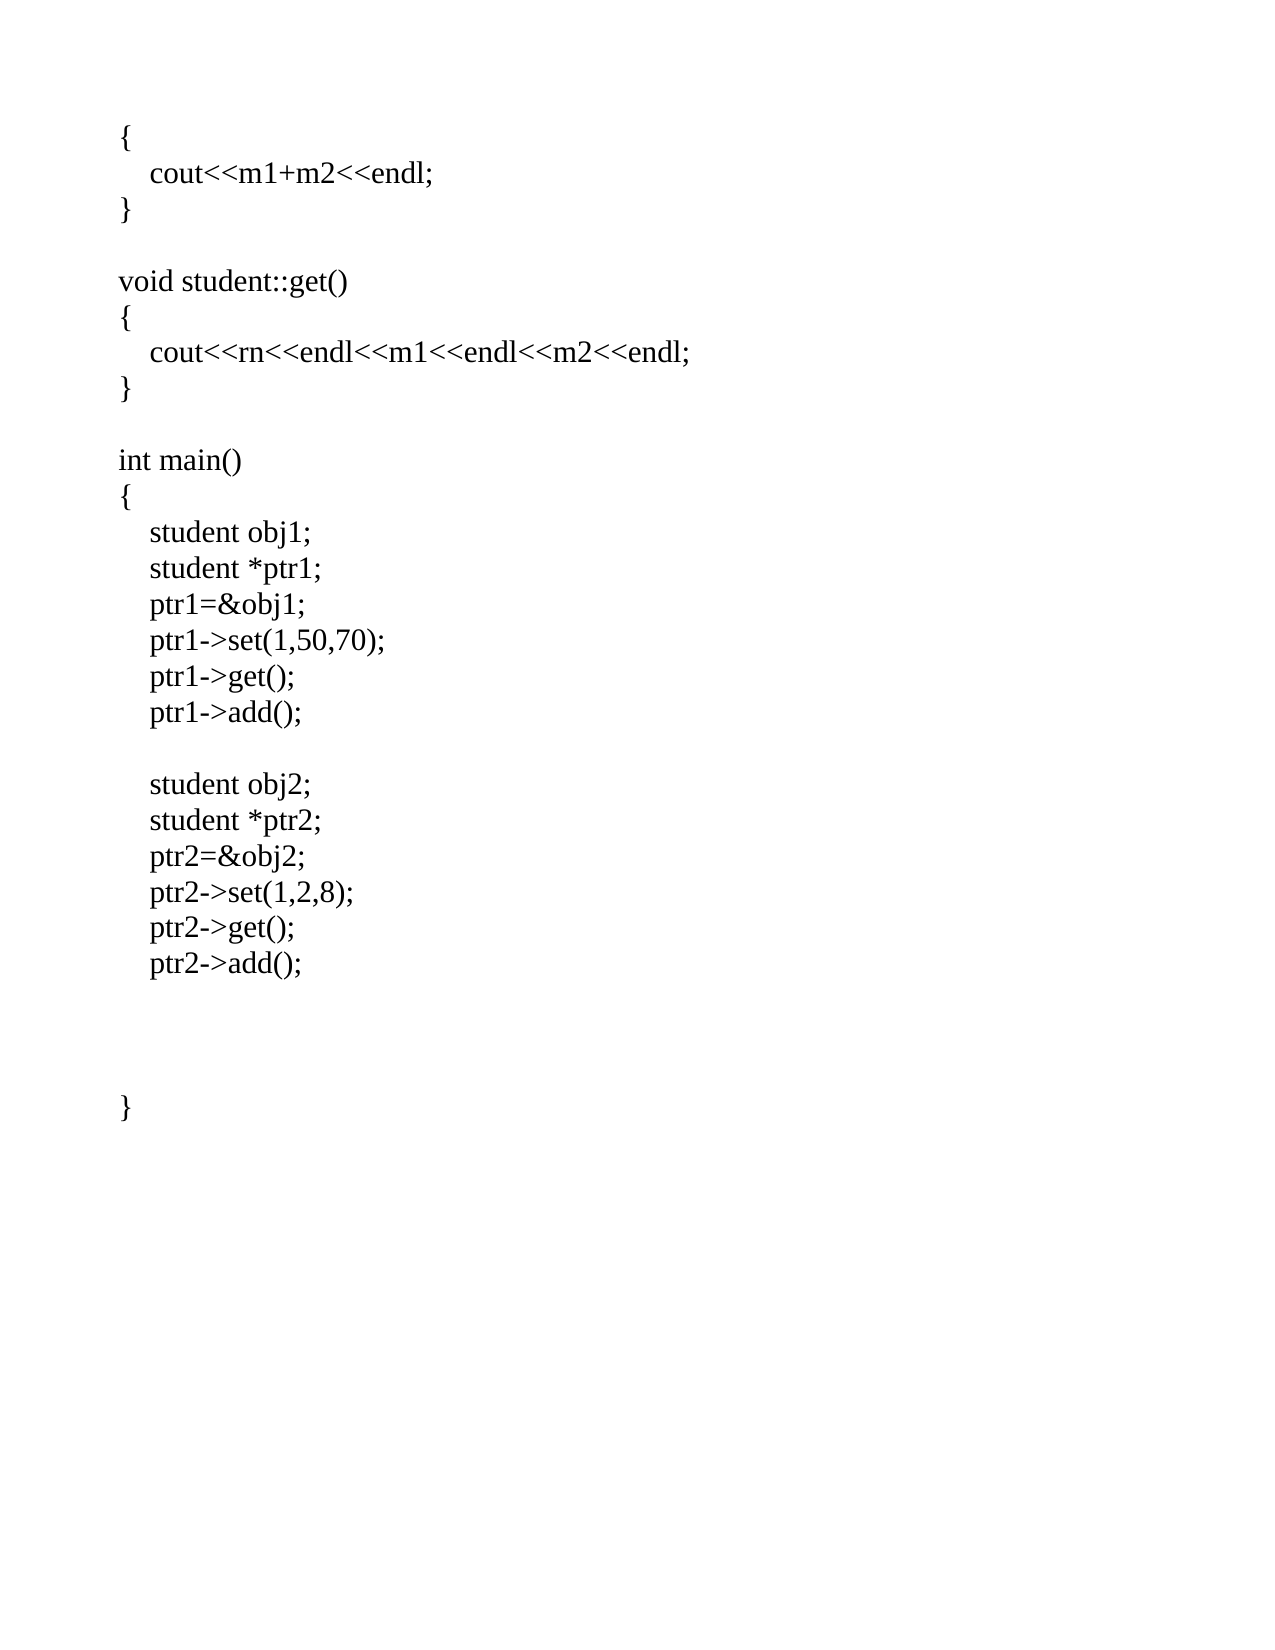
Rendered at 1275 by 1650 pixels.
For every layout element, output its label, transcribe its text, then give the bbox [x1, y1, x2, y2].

text student obj1; [118, 513, 1157, 549]
text ptr2->set(1,2,8); [118, 873, 1157, 909]
text ptr1->get(); [118, 657, 1157, 693]
text { [118, 477, 1157, 513]
text ptr1=&obj1; [118, 585, 1157, 621]
text { [118, 118, 1157, 154]
text student *ptr1; [118, 549, 1157, 585]
text ptr2->get(); [118, 909, 1157, 945]
text ptr2->add(); [118, 945, 1157, 981]
text } [118, 370, 1157, 406]
text } [118, 190, 1157, 226]
text cout<<rn<<endl<<m1<<endl<<m2<<endl; [118, 334, 1157, 370]
text student obj2; [118, 765, 1157, 801]
text ptr1->add(); [118, 693, 1157, 729]
text { [118, 298, 1157, 334]
text cout<<m1+m2<<endl; [118, 154, 1157, 190]
text void student::get() [118, 262, 1157, 298]
text student *ptr2; [118, 801, 1157, 837]
text int main() [118, 442, 1157, 477]
text } [118, 1088, 1157, 1124]
text ptr2=&obj2; [118, 837, 1157, 873]
text ptr1->set(1,50,70); [118, 621, 1157, 657]
